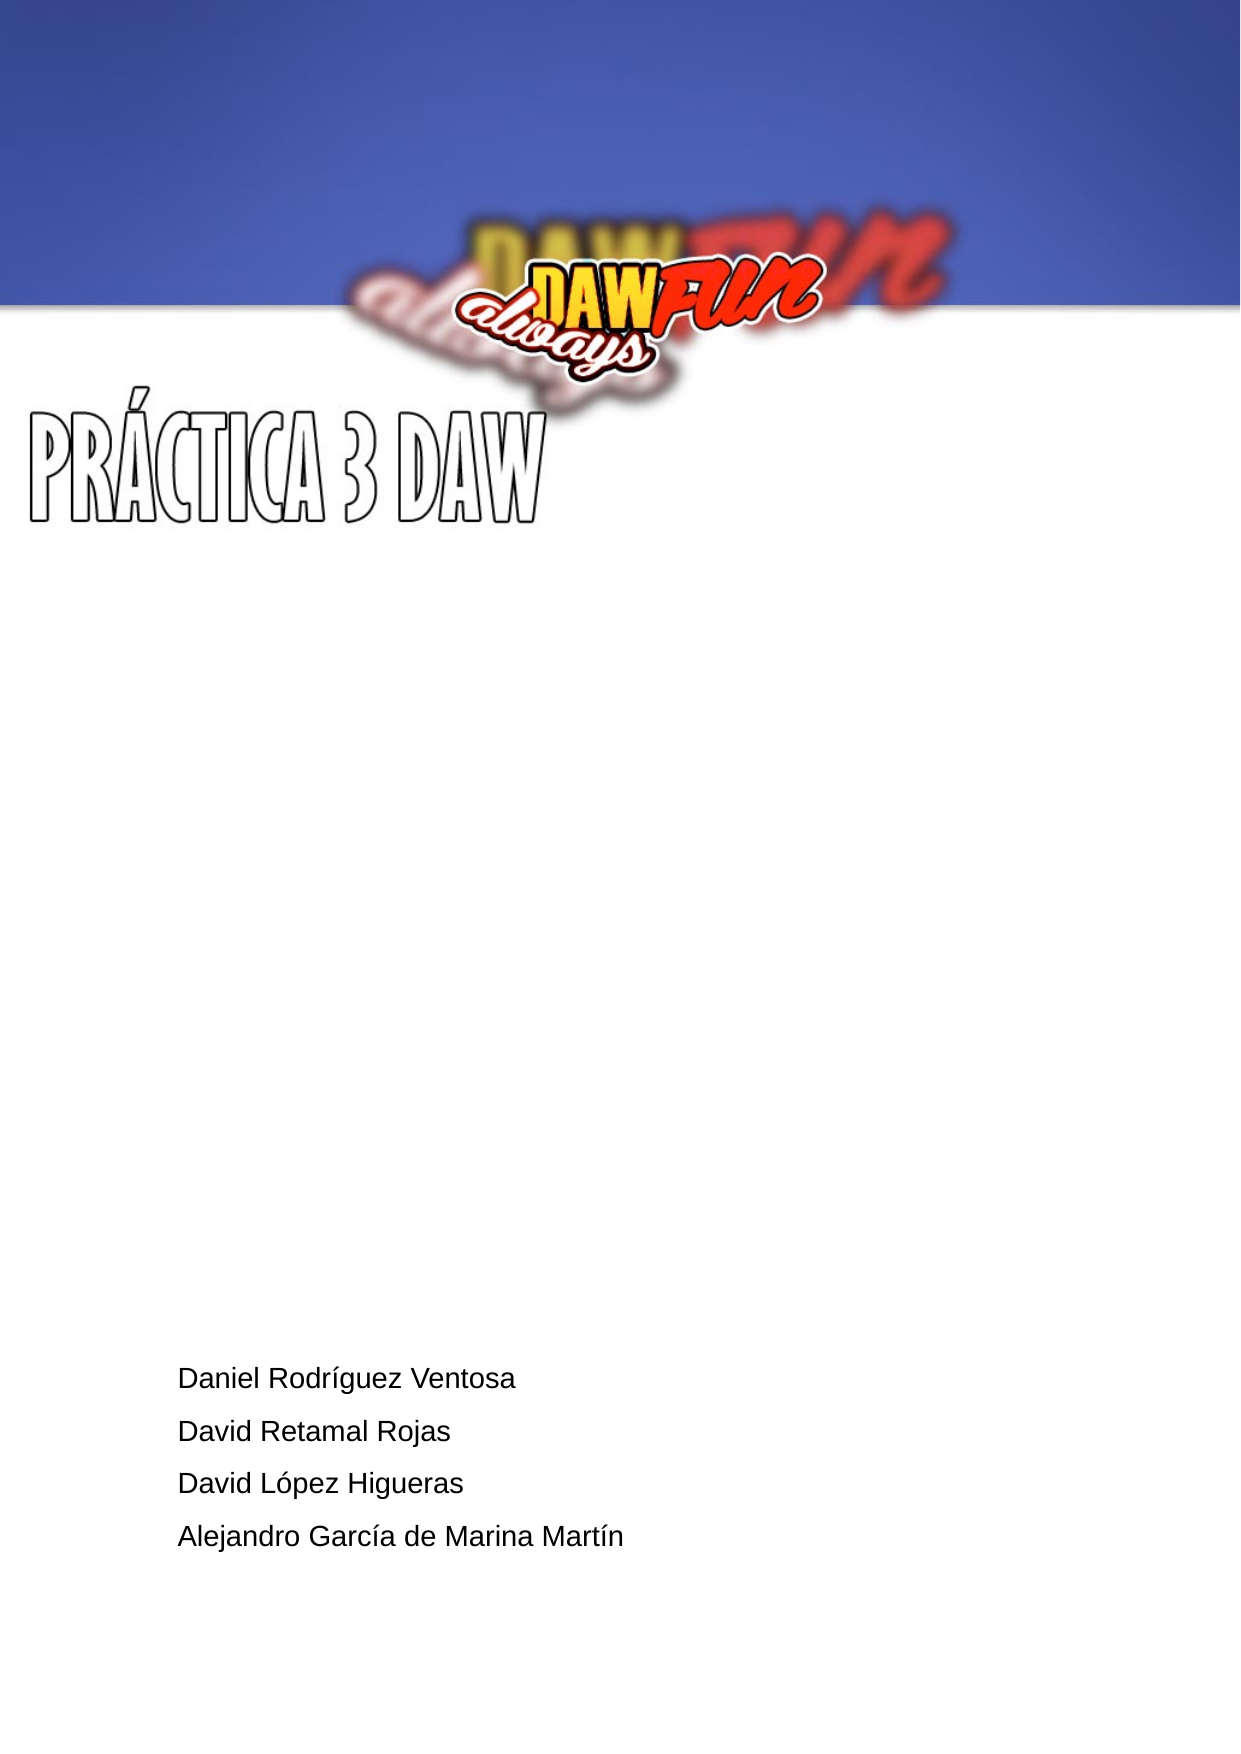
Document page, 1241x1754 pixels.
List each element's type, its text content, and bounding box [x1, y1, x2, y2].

text David Retamal Rojas [177, 1413, 1063, 1447]
text Daniel Rodríguez Ventosa [177, 1361, 1063, 1394]
picture [0, 0, 1241, 539]
text David López Higueras [177, 1466, 1063, 1500]
text Alejandro García de Marina Martín [177, 1519, 1063, 1553]
